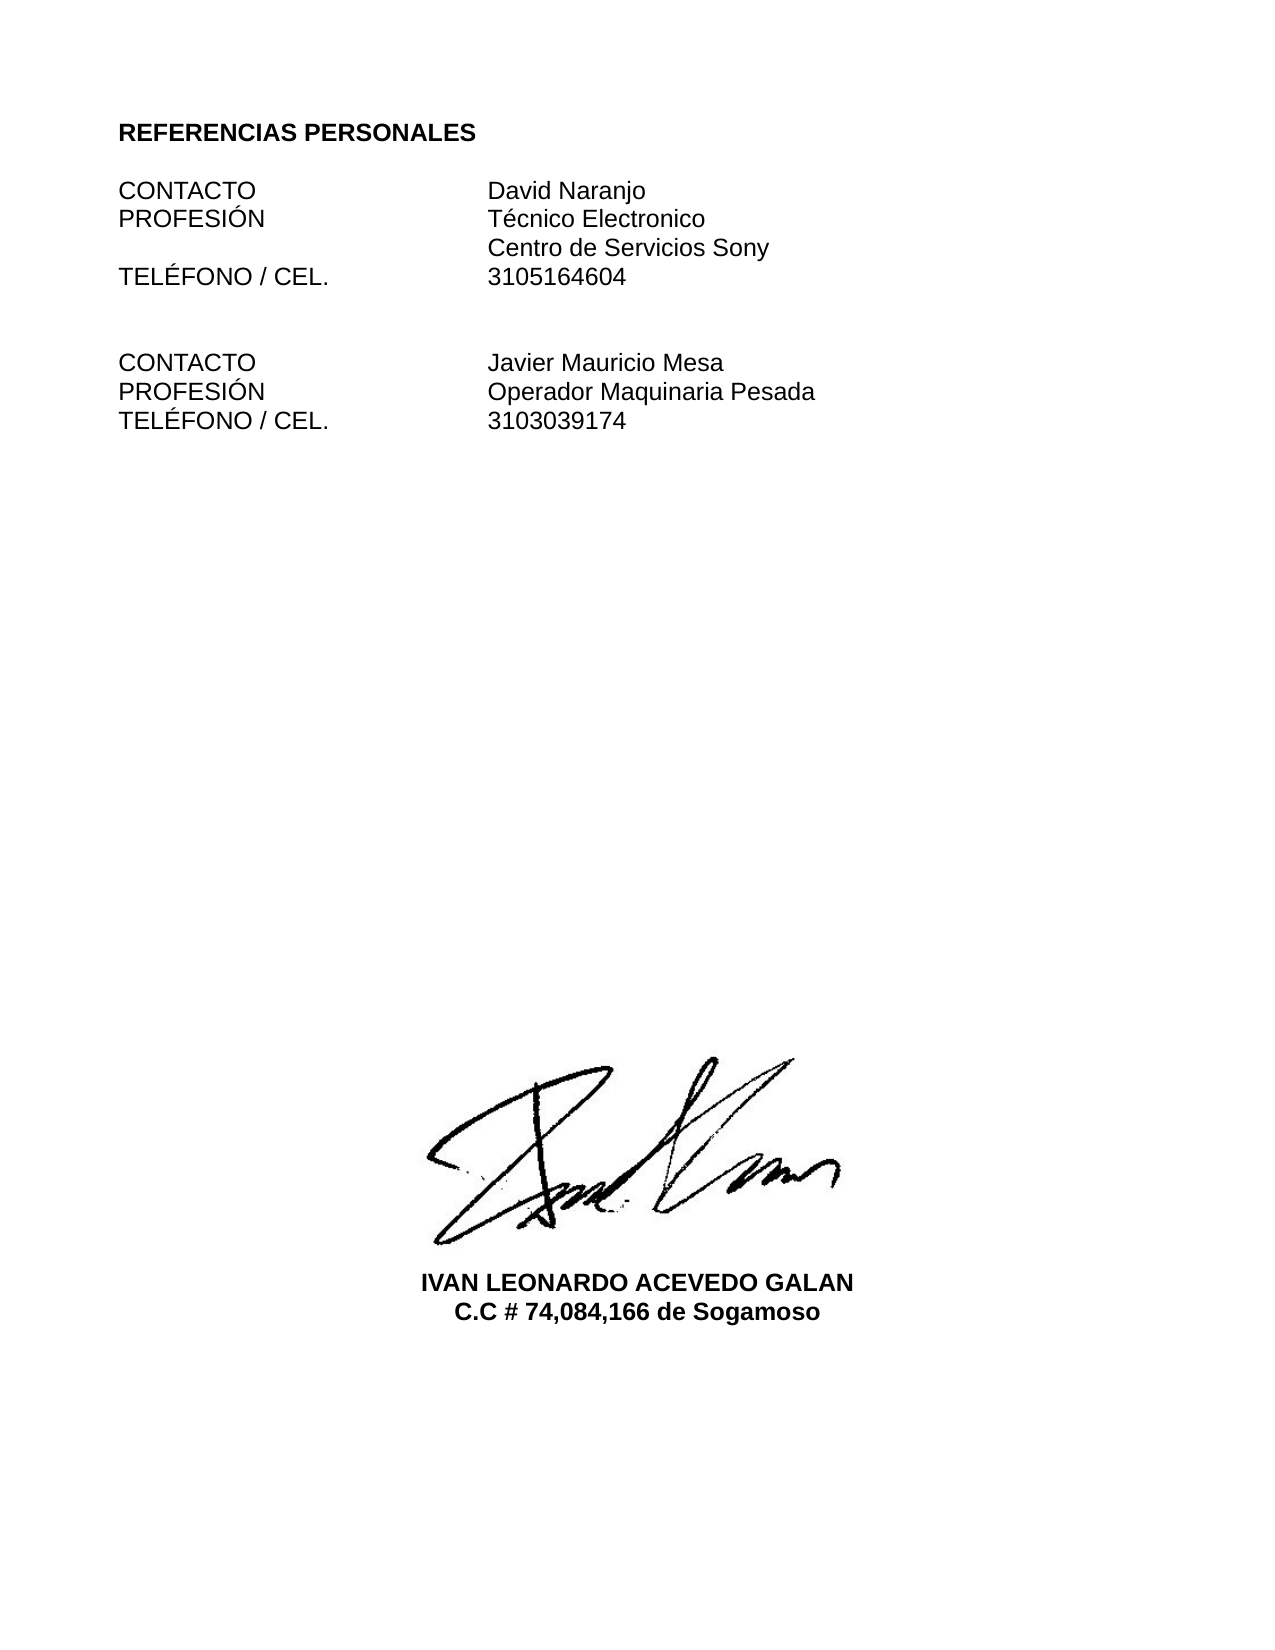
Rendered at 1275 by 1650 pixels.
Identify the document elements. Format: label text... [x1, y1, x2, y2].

text REFERENCIAS PERSONALES [118, 118, 1157, 147]
text IVAN LEONARDO ACEVEDO GALAN [118, 1268, 1157, 1297]
text CONTACTO Javier Mauricio Mesa [118, 348, 1157, 377]
picture [411, 1049, 851, 1252]
text TELÉFONO / CEL. 3103039174 [118, 406, 1157, 434]
text CONTACTO David Naranjo [118, 176, 1157, 204]
text PROFESIÓN Técnico Electronico [118, 204, 1157, 233]
text PROFESIÓN Operador Maquinaria Pesada [118, 377, 1157, 406]
text TELÉFONO / CEL. 3105164604 [118, 262, 1157, 291]
text C.C # 74,084,166 de Sogamoso [118, 1297, 1157, 1326]
text Centro de Servicios Sony [118, 233, 1157, 262]
